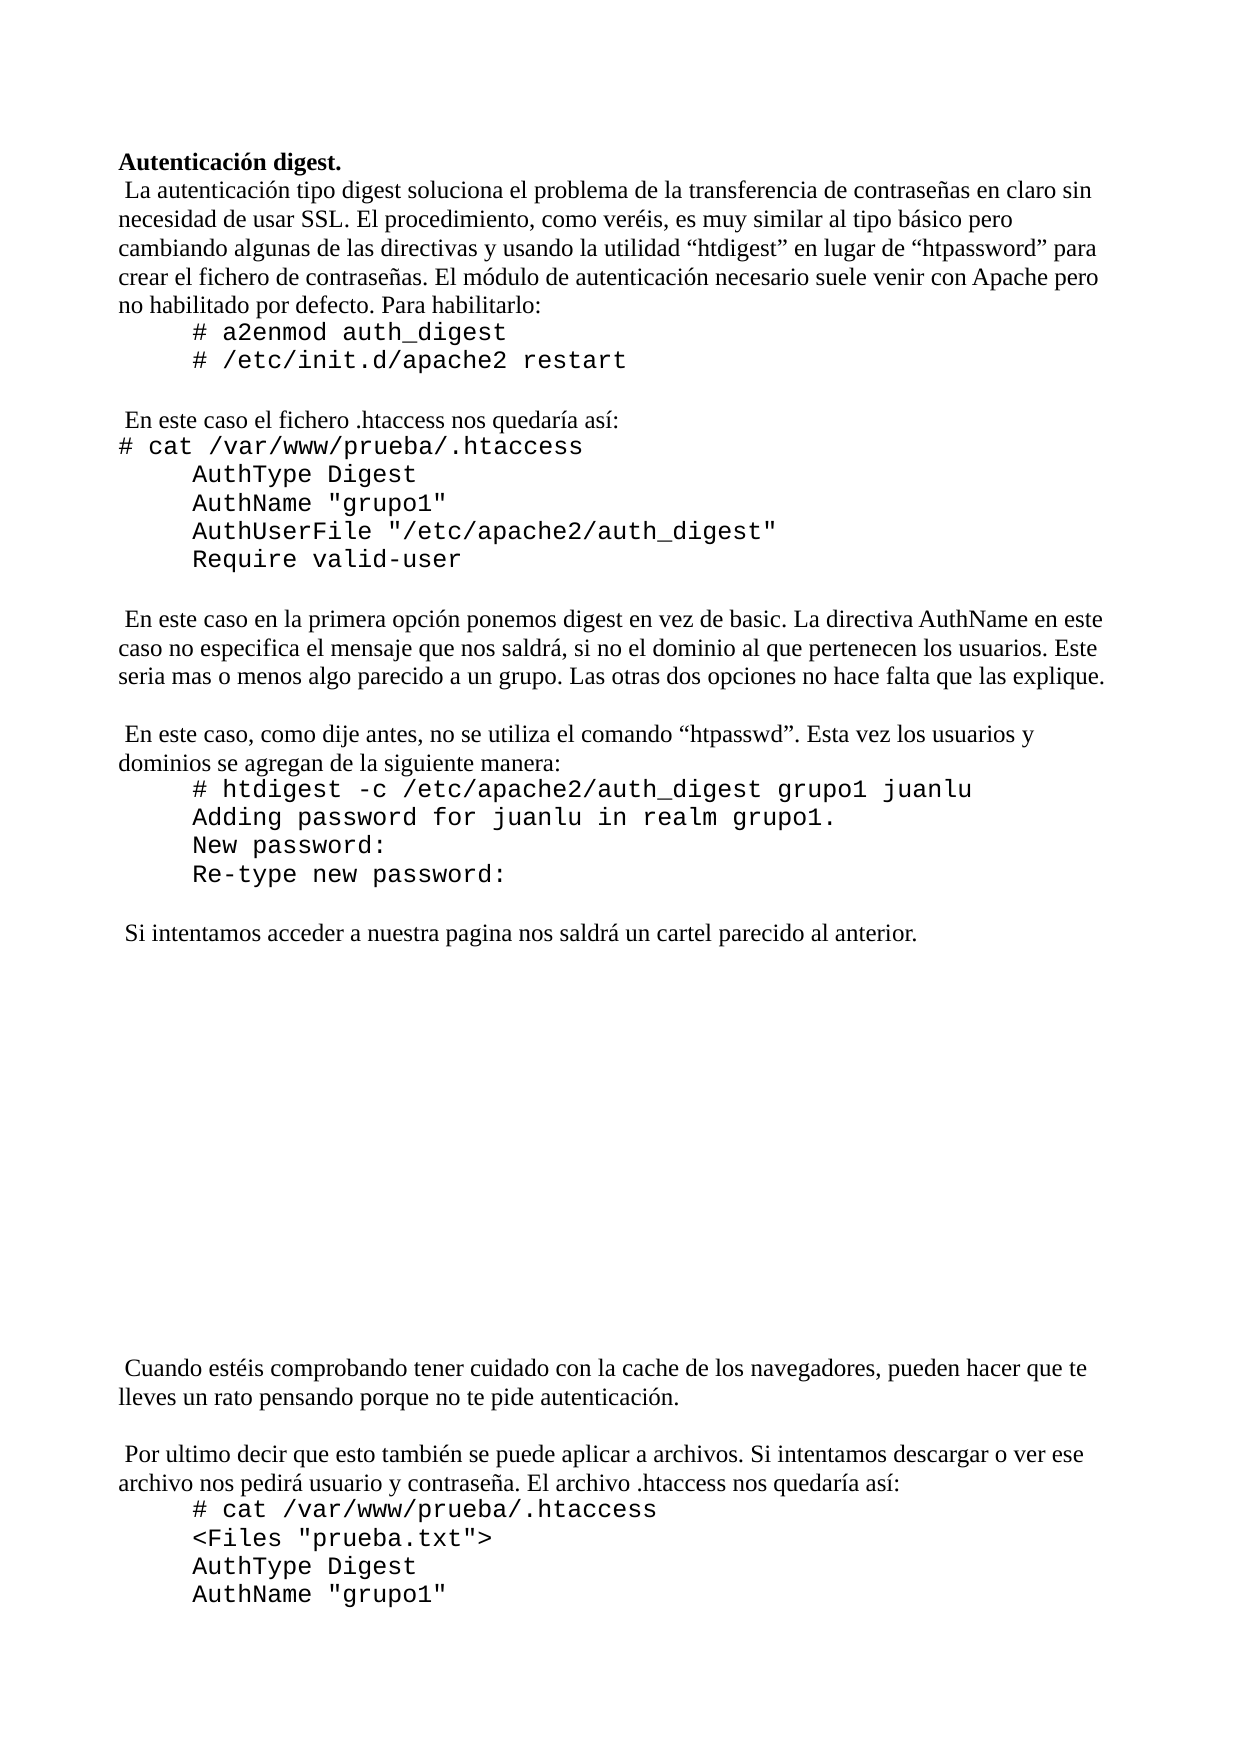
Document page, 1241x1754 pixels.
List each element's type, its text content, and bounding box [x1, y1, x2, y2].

text En este caso el fichero .htaccess nos quedaría así: [118, 405, 1122, 433]
text AuthType Digest [192, 462, 1122, 490]
text AuthName "grupo1" [192, 1582, 1122, 1610]
text # /etc/init.d/apache2 restart [192, 348, 1122, 376]
text Adding password for juanlu in realm grupo1. [192, 805, 1122, 833]
text Autenticación digest. [118, 147, 1122, 176]
text # htdigest -c /etc/apache2/auth_digest grupo1 juanlu [192, 776, 1122, 805]
text En este caso, como dije antes, no se utiliza el comando “htpasswd”. Esta vez los usuarios y dominios se agregan de la siguiente manera: [118, 719, 1122, 776]
text Re-type new password: [192, 861, 1122, 890]
text Por ultimo decir que esto también se puede aplicar a archivos. Si intentamos descargar o ver ese archivo nos pedirá usuario y contraseña. El archivo .htaccess nos quedaría así: [118, 1439, 1122, 1497]
text AuthName "grupo1" [192, 490, 1122, 518]
text AuthUserFile "/etc/apache2/auth_digest" [192, 518, 1122, 547]
text # cat /var/www/prueba/.htaccess [118, 433, 1122, 462]
text # cat /var/www/prueba/.htaccess [192, 1497, 1122, 1525]
text New password: [192, 833, 1122, 861]
text Require valid-user [192, 547, 1122, 575]
text AuthType Digest [192, 1554, 1122, 1582]
text Si intentamos acceder a nuestra pagina nos saldrá un cartel parecido al anterior. [118, 918, 1122, 947]
text En este caso en la primera opción ponemos digest en vez de basic. La directiva AuthName en este caso no especifica el mensaje que nos saldrá, si no el dominio al que pertenecen los usuarios. Este seria mas o menos algo parecido a un grupo. Las otras dos opciones no hace falta que las explique. [118, 604, 1122, 690]
text <Files "prueba.txt"> [192, 1525, 1122, 1554]
text La autenticación tipo digest soluciona el problema de la transferencia de contraseñas en claro sin necesidad de usar SSL. El procedimiento, como veréis, es muy similar al tipo básico pero cambiando algunas de las directivas y usando la utilidad “htdigest” en lugar de “htpassword” para crear el fichero de contraseñas. El módulo de autenticación necesario suele venir con Apache pero no habilitado por defecto. Para habilitarlo: [118, 176, 1122, 319]
text # a2enmod auth_digest [192, 319, 1122, 348]
text Cuando estéis comprobando tener cuidado con la cache de los navegadores, pueden hacer que te lleves un rato pensando porque no te pide autenticación. [118, 1353, 1122, 1411]
